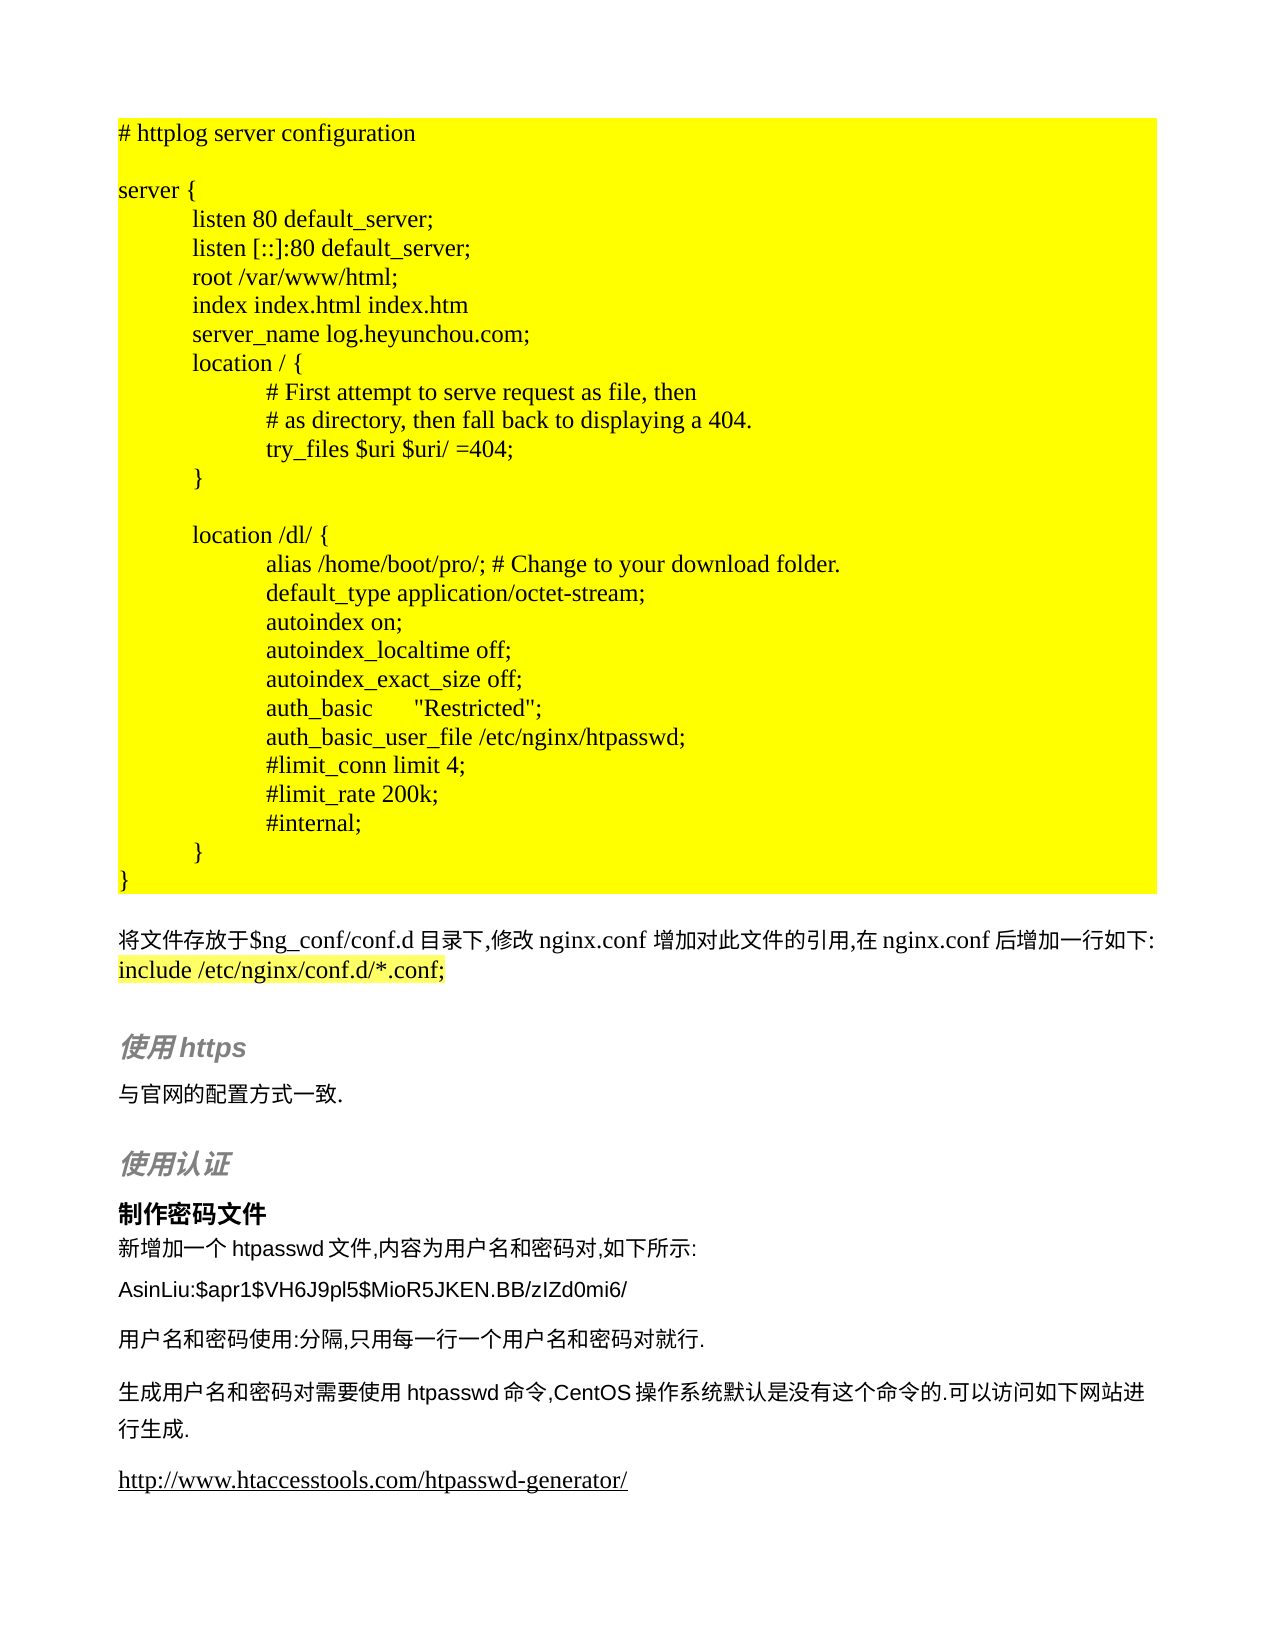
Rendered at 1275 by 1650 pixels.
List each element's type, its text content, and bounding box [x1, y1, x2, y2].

text 与官网的配置方式一致. [118, 1077, 1157, 1109]
text auth_basic_user_file /etc/nginx/htpasswd; [118, 722, 1157, 751]
text # First attempt to serve request as file, then [118, 377, 1157, 406]
text # as directory, then fall back to displaying a 404. [118, 406, 1157, 434]
text 制作密码文件 新增加一个htpasswd文件,内容为用户名和密码对,如下所示: [118, 1195, 1157, 1263]
text server { [118, 176, 1157, 204]
text location / { [118, 348, 1157, 377]
text autoindex_localtime off; [118, 636, 1157, 664]
text listen 80 default_server; [118, 204, 1157, 233]
subtitle 使用认证 [118, 1142, 1157, 1182]
text default_type application/octet-stream; [118, 578, 1157, 607]
text try_files $uri $uri/ =404; [118, 434, 1157, 463]
text listen [::]:80 default_server; [118, 233, 1157, 262]
subtitle 使用https [118, 1025, 1157, 1065]
text server_name log.heyunchou.com; [118, 319, 1157, 348]
text http://www.htaccesstools.com/htpasswd-generator/ [118, 1465, 1157, 1494]
text 生成用户名和密码对需要使用htpasswd命令,CentOS操作系统默认是没有这个命令的.可以访问如下网站进行生成. [118, 1374, 1157, 1444]
text } [118, 463, 1157, 492]
text #limit_rate 200k; [118, 779, 1157, 808]
text root /var/www/html; [118, 262, 1157, 291]
text #internal; [118, 808, 1157, 837]
text 将文件存放于$ng_conf/conf.d目录下,修改nginx.conf 增加对此文件的引用,在nginx.conf后增加一行如下: [118, 923, 1157, 955]
text index index.html index.htm [118, 291, 1157, 319]
text location /dl/ { [118, 521, 1157, 549]
text # httplog server configuration [118, 118, 1157, 147]
text auth_basic "Restricted"; [118, 693, 1157, 722]
text alias /home/boot/pro/; # Change to your download folder. [118, 549, 1157, 578]
text 用户名和密码使用:分隔,只用每一行一个用户名和密码对就行. [118, 1322, 1157, 1354]
text AsinLiu:$apr1$VH6J9pl5$MioR5JKEN.BB/zIZd0mi6/ [118, 1277, 1157, 1302]
text autoindex on; [118, 607, 1157, 636]
text autoindex_exact_size off; [118, 664, 1157, 693]
text } [118, 866, 1157, 894]
text } [118, 837, 1157, 866]
text include /etc/nginx/conf.d/*.conf; [118, 955, 1157, 1012]
text #limit_conn limit 4; [118, 751, 1157, 779]
